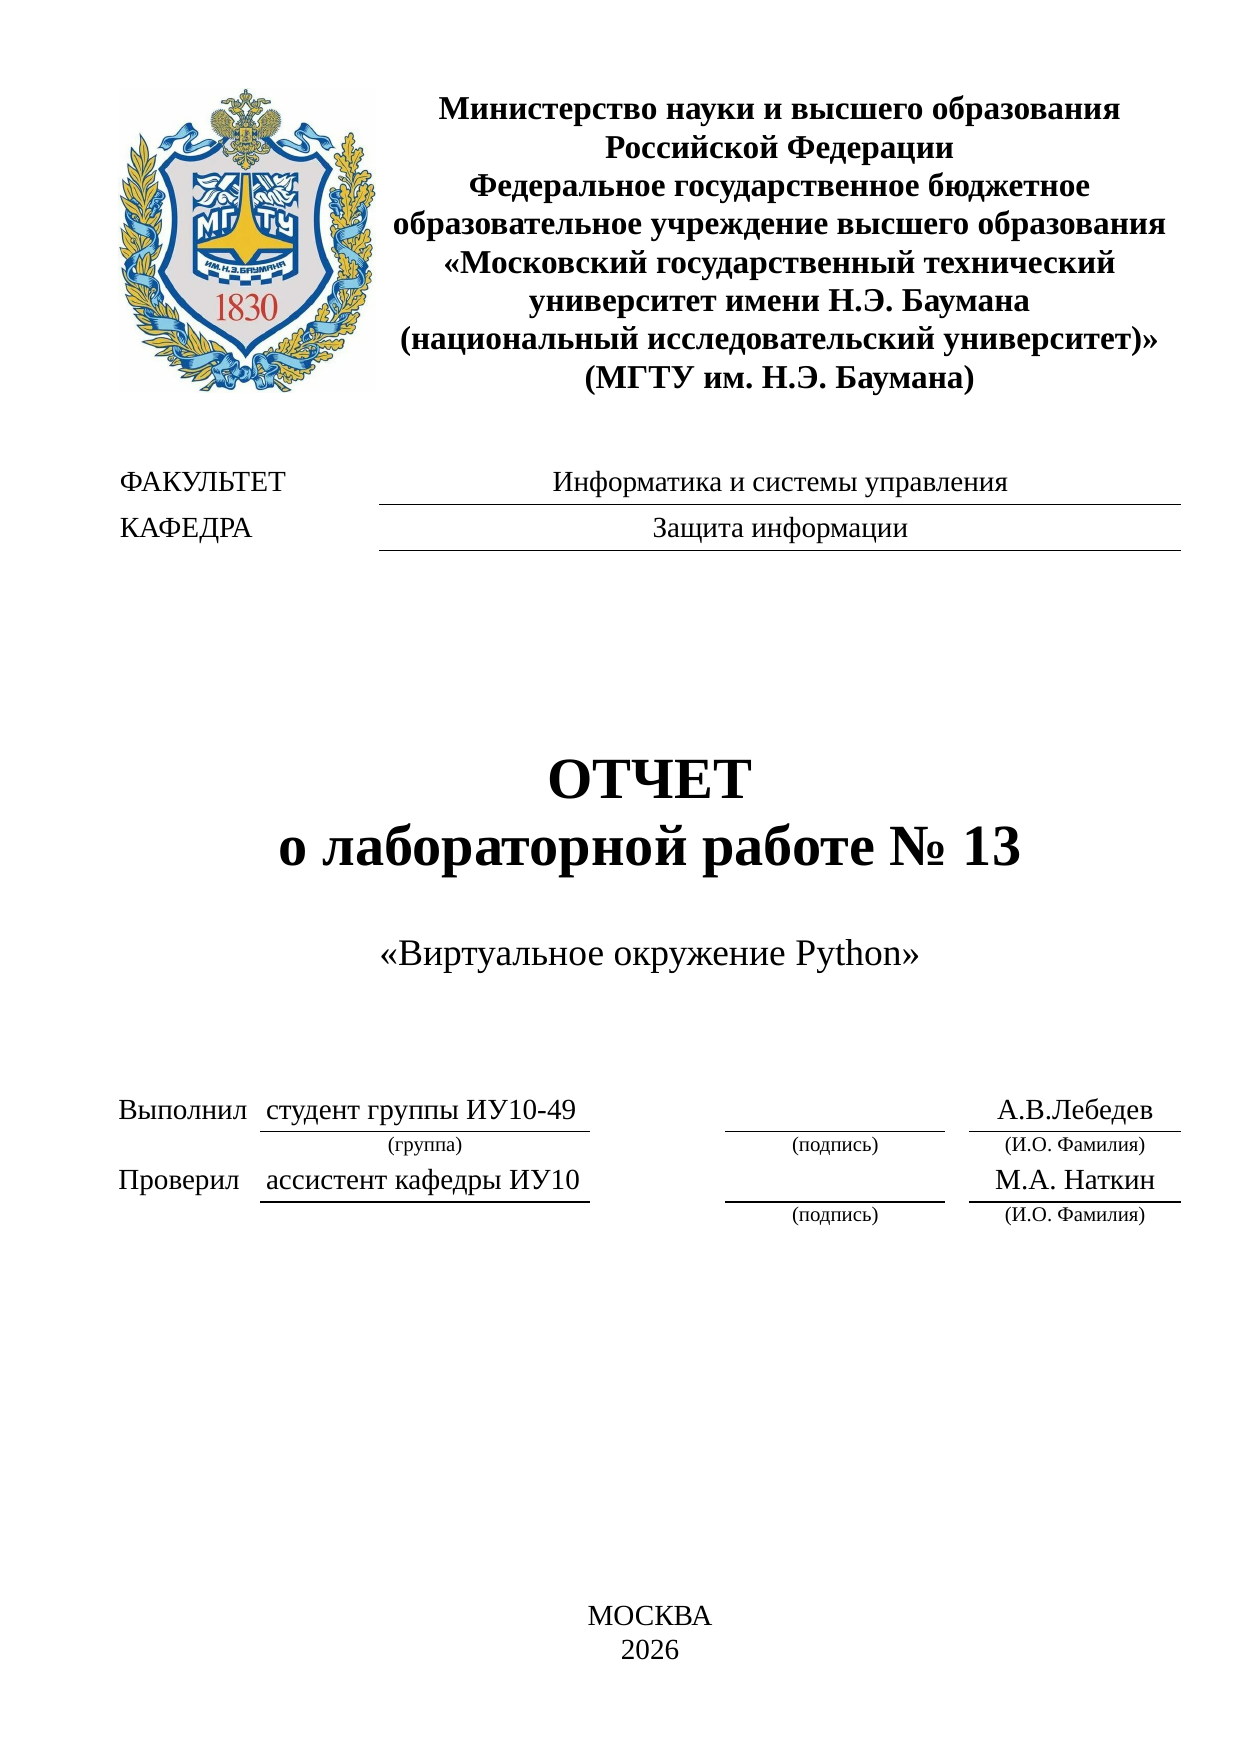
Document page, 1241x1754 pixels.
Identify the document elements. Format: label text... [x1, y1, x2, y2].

table_cell [945, 1156, 969, 1201]
table_header [725, 1086, 945, 1131]
table_cell [945, 1201, 969, 1226]
table_cell (подпись) [725, 1132, 945, 1156]
table_header А.В.Лебедев [969, 1086, 1181, 1131]
title ОТЧЕТ о лабораторной работе № 13 [118, 743, 1181, 878]
table_cell (И.О. Фамилия) [969, 1203, 1181, 1226]
table_cell [260, 1203, 589, 1226]
table_cell [590, 1156, 725, 1201]
subtitle «Виртуальное окружение Python» [118, 930, 1181, 973]
table_cell (группа) [260, 1132, 589, 1156]
picture [118, 88, 376, 393]
table_header [945, 1086, 969, 1131]
table_cell М.А. Наткин [969, 1156, 1181, 1201]
table_cell [118, 1131, 260, 1156]
table_cell [590, 1131, 725, 1156]
table_header Выполнил [118, 1086, 260, 1131]
table_cell Проверил [118, 1156, 260, 1201]
table_header ФАКУЛЬТЕТ [120, 459, 379, 504]
table_cell ассистент кафедры ИУ10 [260, 1156, 589, 1201]
table_header [590, 1086, 725, 1131]
table_cell Защита информации [379, 505, 1181, 550]
table_header студент группы ИУ10-49 [260, 1086, 589, 1131]
table_cell [118, 1201, 260, 1226]
table_header Информатика и системы управления [379, 459, 1181, 504]
table_cell (И.О. Фамилия) [969, 1132, 1181, 1156]
table_cell КАФЕДРА [120, 504, 379, 550]
table_cell [590, 1201, 725, 1226]
table_cell [725, 1156, 945, 1201]
table_cell (подпись) [725, 1203, 945, 1226]
table_cell [945, 1131, 969, 1156]
